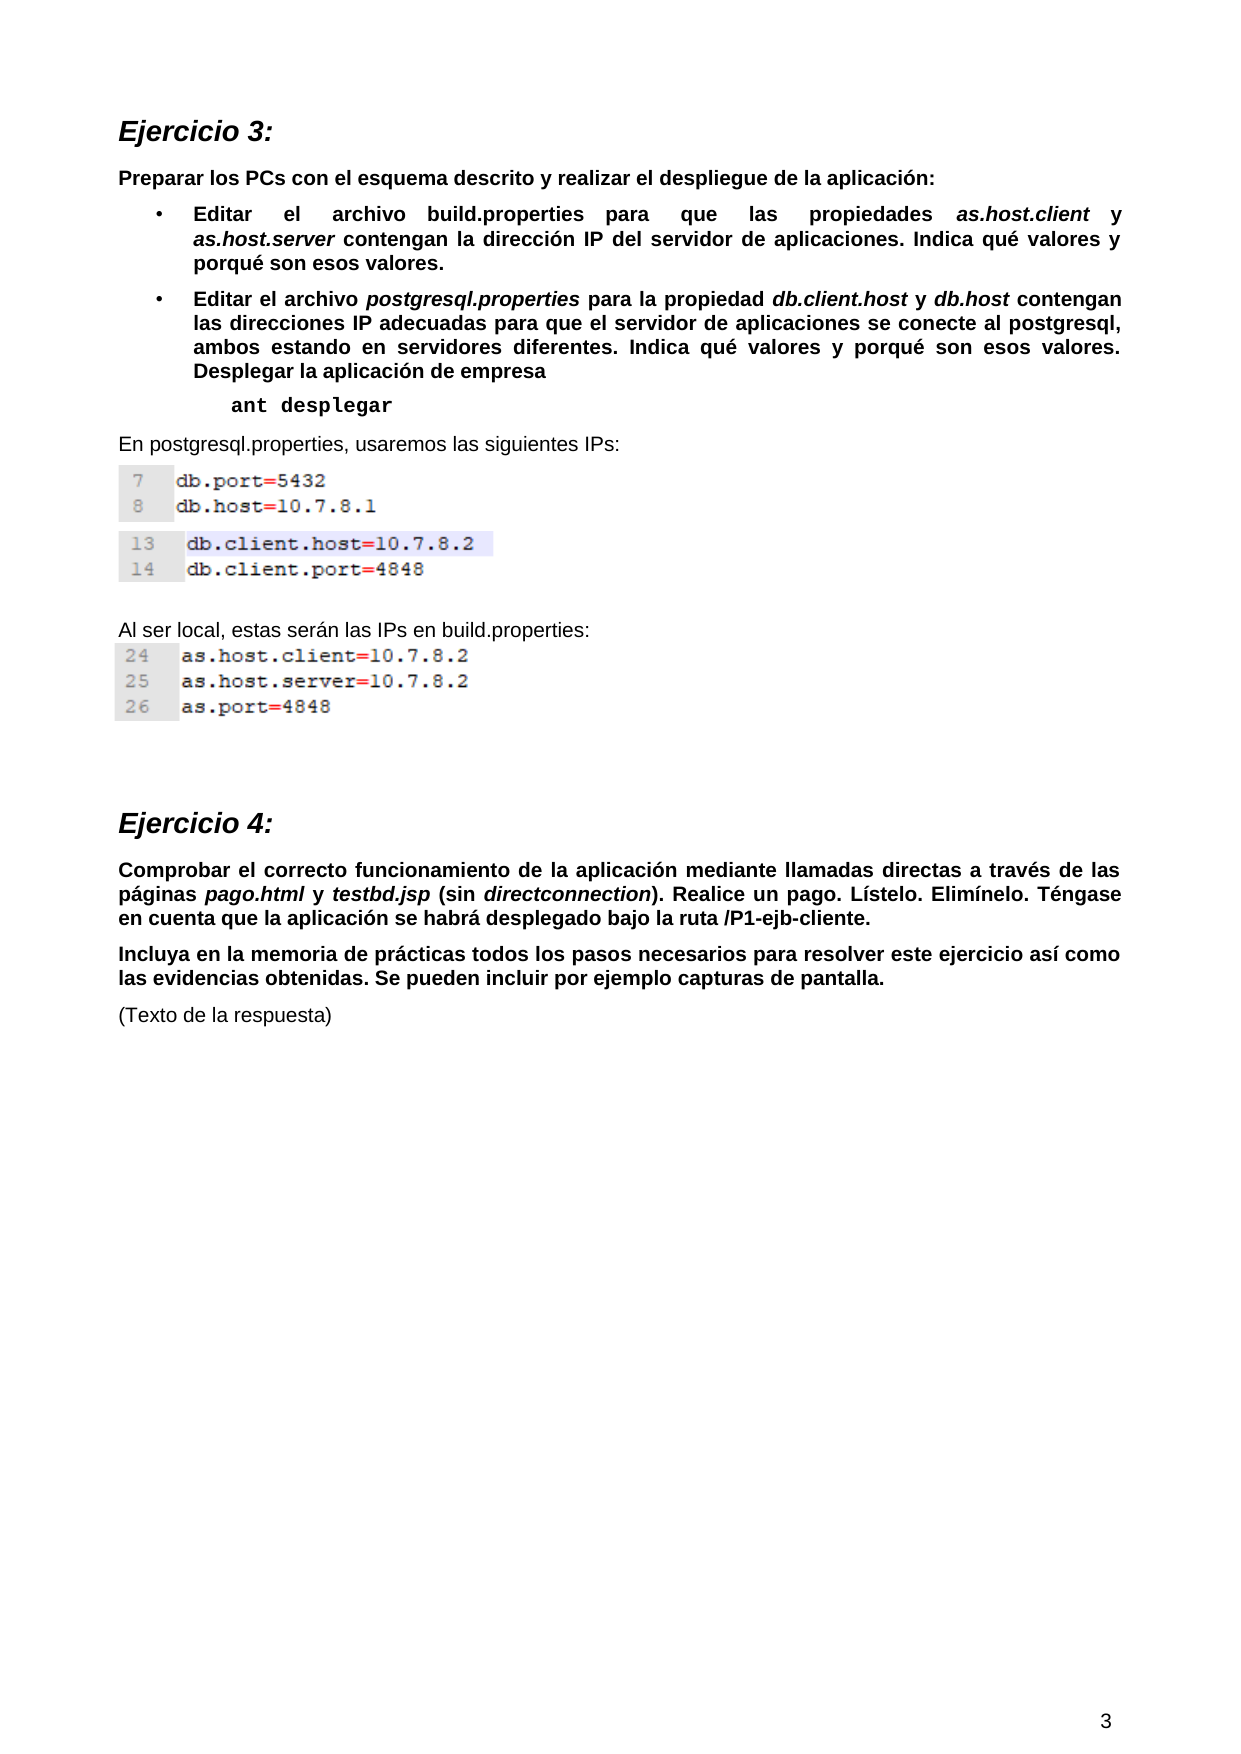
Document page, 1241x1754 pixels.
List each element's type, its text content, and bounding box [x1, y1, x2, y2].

subtitle Ejercicio 3: [118, 113, 1122, 147]
subtitle Al ser local, estas serán las IPs en build.properties: [118, 618, 1122, 642]
subtitle Incluya en la memoria de prácticas todos los pasos necesarios para resolver este ejercicio así como las evidencias obtenidas. Se pueden incluir por ejemplo capturas de pantalla. [118, 942, 1122, 990]
picture [118, 531, 494, 582]
subtitle Ejercicio 4: [118, 806, 1122, 839]
subtitle Editar el archivo postgresql.properties para la propiedad db.client.host y db.host contengan las direcciones IP adecuadas para que el servidor de aplicaciones se conecte al postgresql, ambos estando en servidores diferentes. Indica qué valores y porqué son esos valores. Desplegar la aplicación de empresa [156, 287, 1122, 383]
subtitle (Texto de la respuesta) [118, 1003, 1122, 1027]
subtitle Editar el archivo build.properties para que las propiedades as.host.client y as.host.server contengan la dirección IP del servidor de aplicaciones. Indica qué valores y porqué son esos valores. [156, 202, 1122, 274]
picture [118, 465, 395, 522]
subtitle ant desplegar [193, 395, 1122, 419]
subtitle En postgresql.properties, usaremos las siguientes IPs: [118, 431, 1122, 455]
picture [114, 643, 479, 721]
subtitle Comprobar el correcto funcionamiento de la aplicación mediante llamadas directas a través de las páginas pago.html y testbd.jsp (sin directconnection). Realice un pago. Lístelo. Elimínelo. Téngase en cuenta que la aplicación se habrá desplegado bajo la ruta /P1-ejb-cliente. [118, 858, 1122, 930]
subtitle Preparar los PCs con el esquema descrito y realizar el despliegue de la aplicación: [118, 166, 1122, 190]
